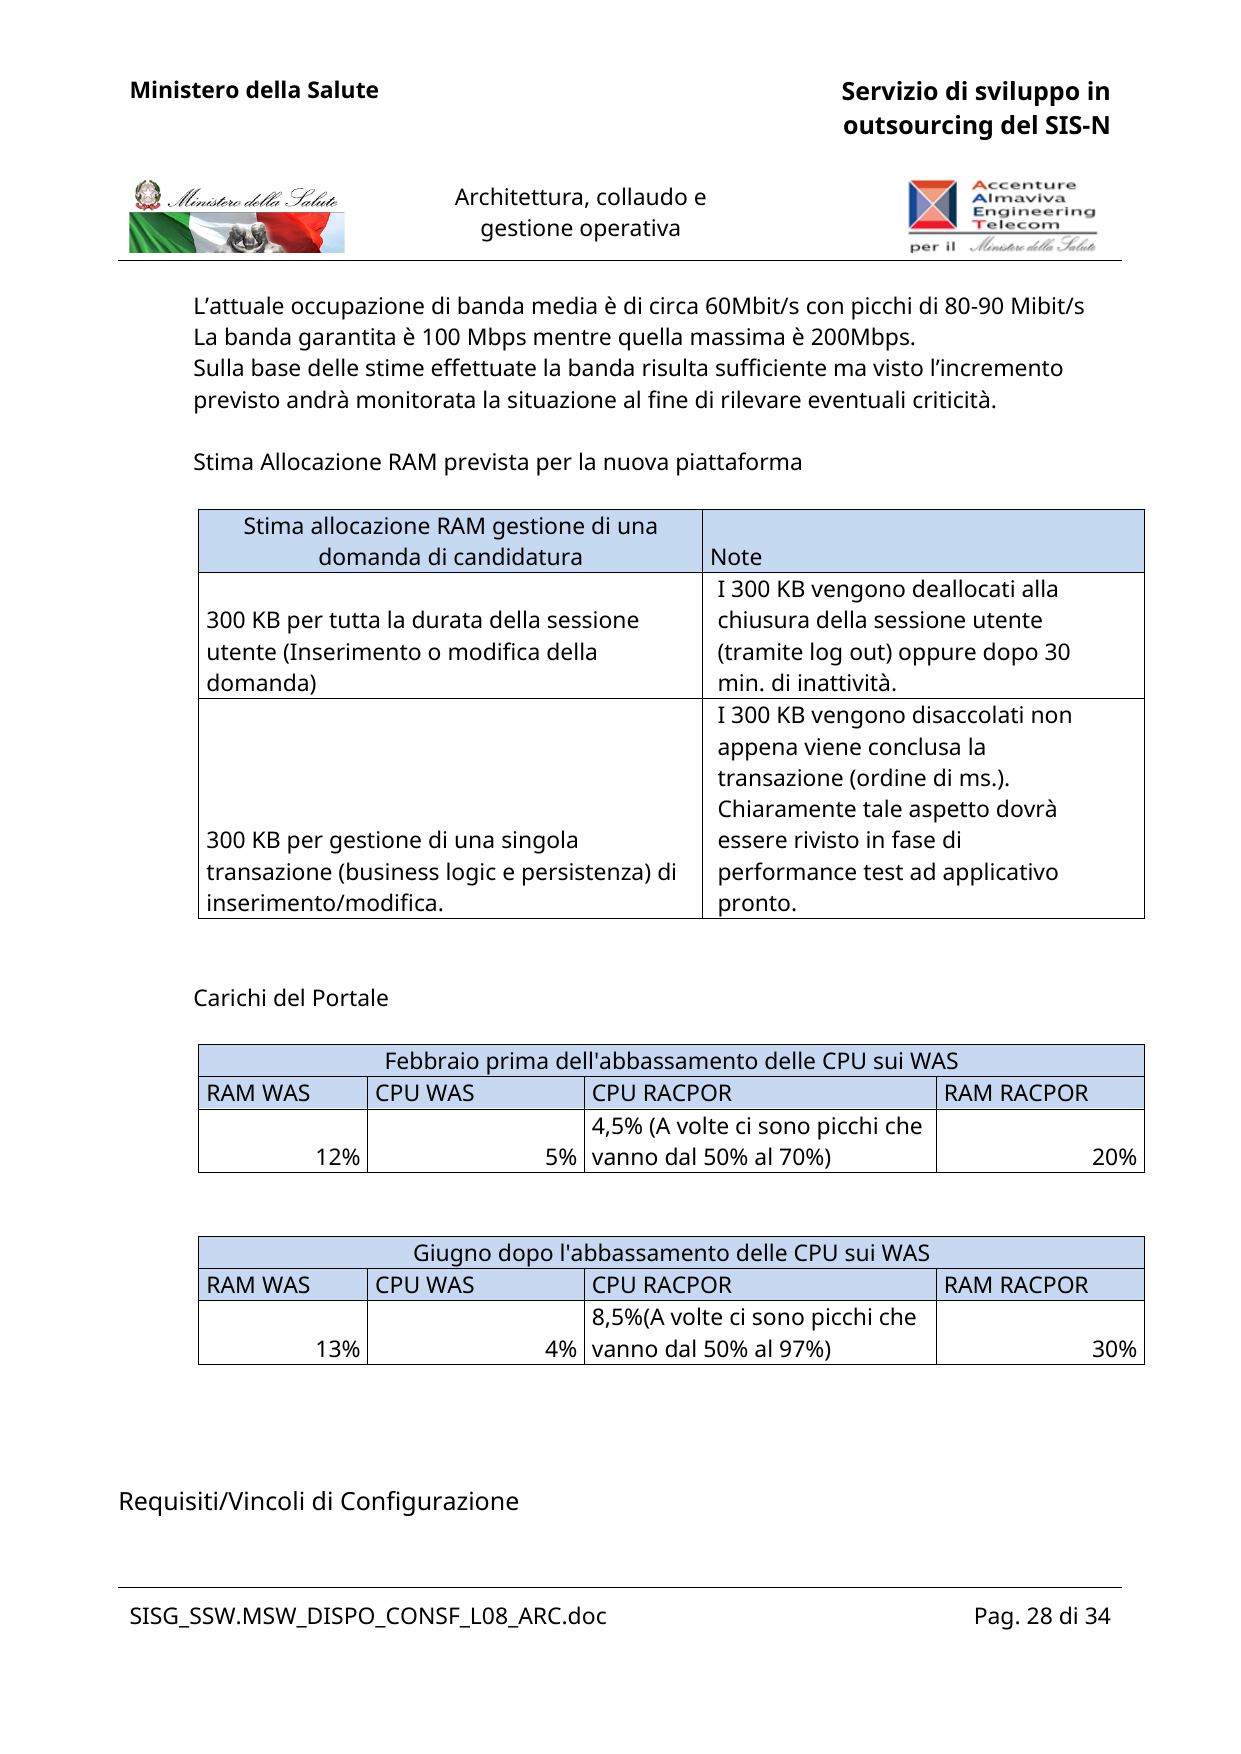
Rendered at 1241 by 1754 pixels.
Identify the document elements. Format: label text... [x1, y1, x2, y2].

table_header [368, 1013, 584, 1044]
table_cell 5% [368, 1110, 584, 1172]
table_cell 12% [199, 1110, 367, 1172]
text Carichi del Portale [193, 981, 1122, 1013]
table_cell Giugno dopo l'abbassamento delle CPU sui WAS [199, 1237, 1144, 1268]
table_cell 20% [937, 1110, 1144, 1172]
table_cell [199, 1204, 368, 1236]
table_cell [368, 1204, 584, 1236]
table_cell Febbraio prima dell'abbassamento delle CPU sui WAS [199, 1045, 1144, 1076]
table_cell 30% [937, 1301, 1144, 1364]
table_cell RAM RACPOR [937, 1269, 1144, 1300]
table_cell I 300 KB vengono deallocati alla chiusura della sessione utente (tramite log out) oppure dopo 30 min. di inattività. [703, 573, 1144, 698]
table_cell RAM WAS [199, 1269, 367, 1300]
table_cell RAM RACPOR [937, 1077, 1144, 1108]
table_cell 300 KB per tutta la durata della sessione utente (Inserimento o modifica della domanda) [199, 573, 702, 698]
table_cell [368, 1173, 584, 1204]
table_cell [199, 1173, 368, 1204]
table_cell [936, 1204, 1144, 1236]
table_cell 300 KB per gestione di una singola transazione (business logic e persistenza) di inserimento/modifica. [199, 699, 702, 918]
table_header [584, 1013, 936, 1044]
text Sulla base delle stime effettuate la banda risulta sufficiente ma visto l’incremento previsto andrà monitorata la situazione al fine di rilevare eventuali criticità. [193, 352, 1122, 415]
table_cell 8,5%(A volte ci sono picchi che vanno dal 50% al 97%) [585, 1301, 936, 1364]
table_cell RAM WAS [199, 1077, 367, 1108]
text L’attuale occupazione di banda media è di circa 60Mbit/s con picchi di 80-90 Mibit/s [193, 290, 1122, 321]
table_cell 4% [368, 1301, 584, 1364]
subtitle Requisiti/Vincoli di Configurazione [118, 1483, 1122, 1518]
text Stima Allocazione RAM prevista per la nuova piattaforma [193, 446, 1122, 477]
table_header Note [703, 510, 1144, 572]
table_cell [584, 1173, 936, 1204]
table_header Stima allocazione RAM gestione di una domanda di candidatura [199, 510, 702, 572]
table_cell I 300 KB vengono disaccolati non appena viene conclusa la transazione (ordine di ms.). Chiaramente tale aspetto dovrà essere rivisto in fase di performance test ad applicativo pronto. [703, 699, 1144, 918]
table_cell 13% [199, 1301, 367, 1364]
table_cell 4,5% (A volte ci sono picchi che vanno dal 50% al 70%) [585, 1110, 936, 1172]
table_cell CPU WAS [368, 1269, 584, 1300]
text La banda garantita è 100 Mbps mentre quella massima è 200Mbps. [193, 321, 1122, 352]
table_cell CPU RACPOR [585, 1269, 936, 1300]
table_header [199, 1013, 368, 1044]
table_cell CPU WAS [368, 1077, 584, 1108]
table_cell CPU RACPOR [585, 1077, 936, 1108]
table_cell [936, 1173, 1144, 1204]
table_header [936, 1013, 1144, 1044]
table_cell [584, 1204, 936, 1236]
